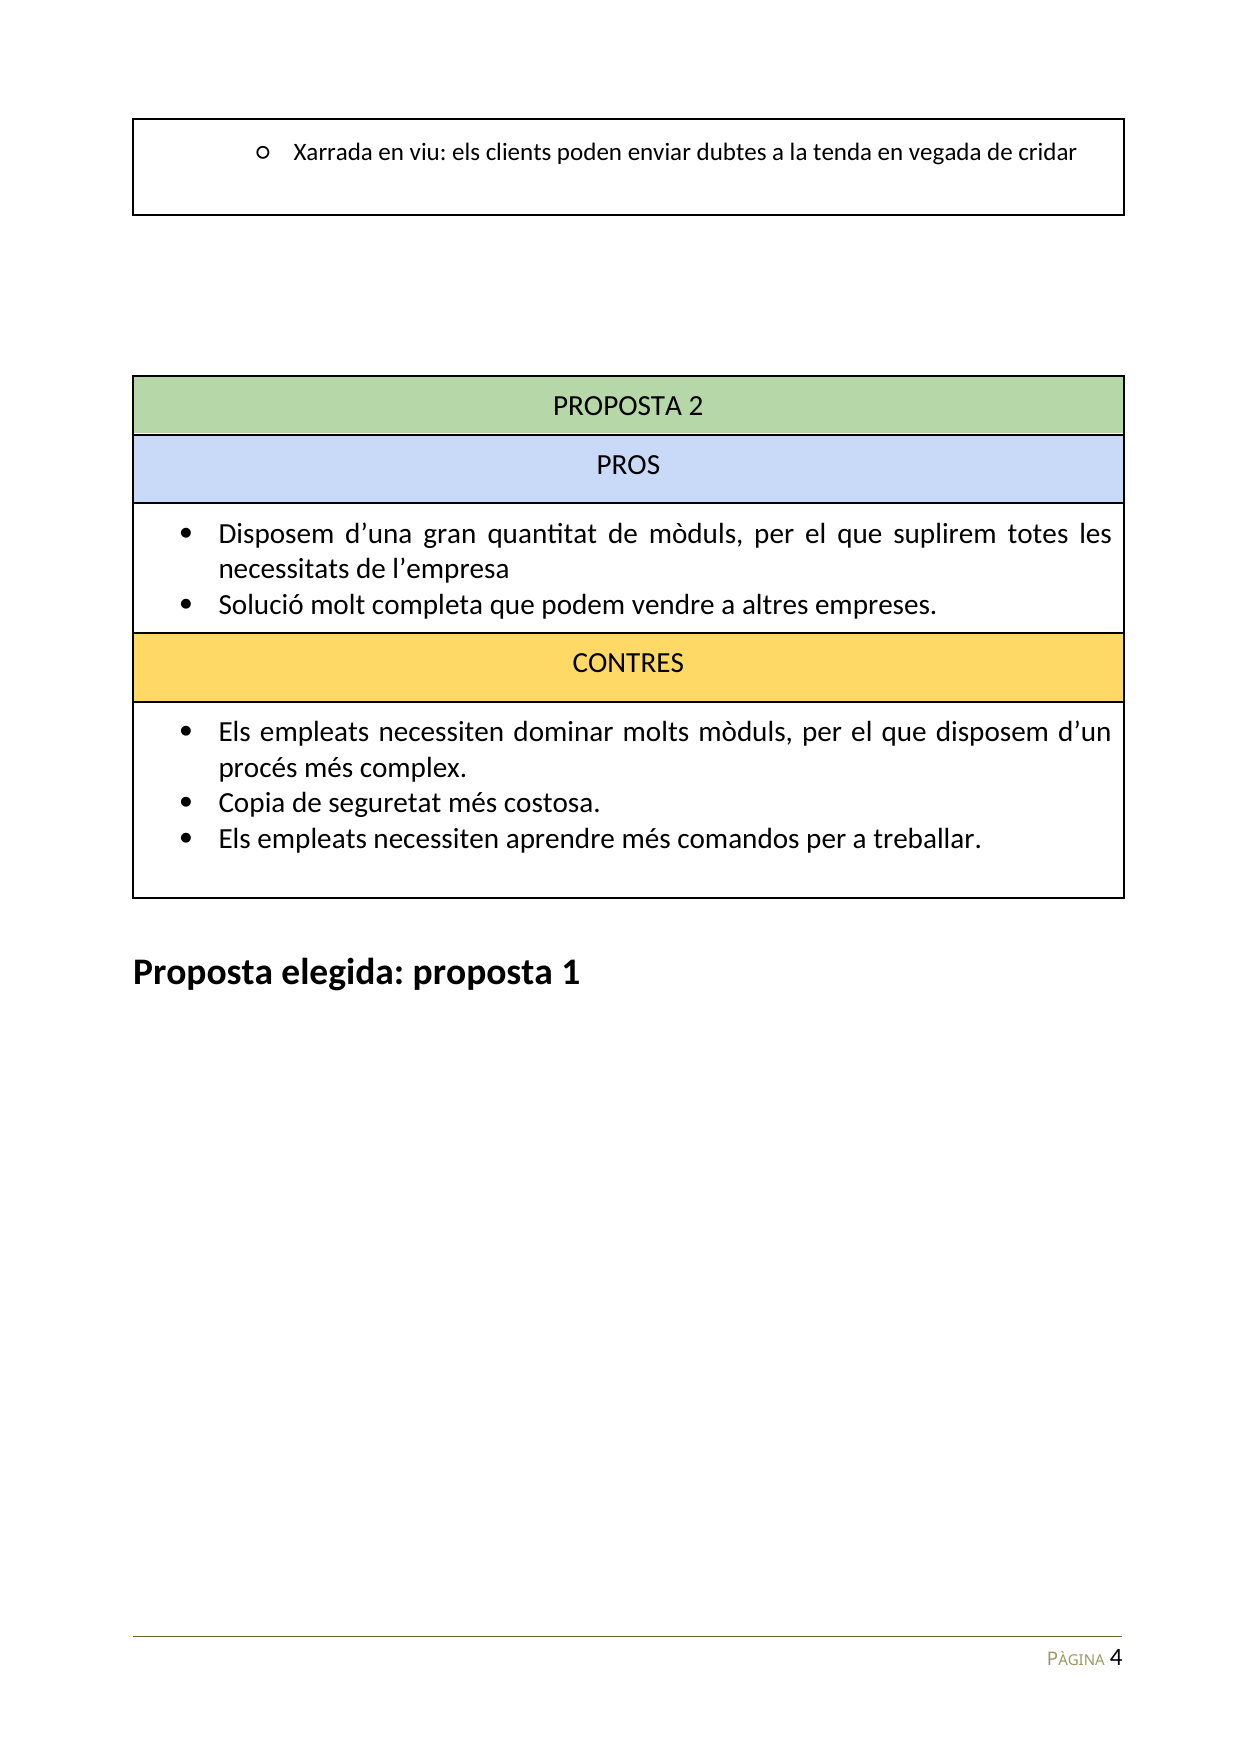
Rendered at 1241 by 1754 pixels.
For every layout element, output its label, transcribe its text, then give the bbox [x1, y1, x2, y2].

table_cell PROS [134, 436, 1123, 502]
table_cell Posar en marxa un sistema informàtic que dispose de Odoo per a suplir les diferents necessitats de l’empresa. Per a instal·lar Odoo, usaríem Ubuntu i instal·laríem Odoo i Postgree. La copia de seguretat seria empleant la imatge i els fitxers necessaris. Els mòduls que usarem seran els següents: Absències: mòdul per a gestionar els dies lliures que sol·liciten els empleats. Blogs: pot ser útil si la tenda publica diferents articles. Calendari: mòdul per a tindre els events i diferents dates importants de la tenda. Compra: permet elaborar pressupostos i factures de compra. Contactes: per a mantindré emmagatzemat els contactes que no son ni clients ni proveïdors, com, per exemple, organitzadors d’events. Contractes dels empleats: per a informatitzar els contractes. Empleats: ens permet gestionar els nostres empleats i donar-les accés al ERP. Enquestes: per a conèixer l’opinió dels clients sobre events i productes. Events: la tenda realitza diferents events, pel que és un mòdul molt útil per a gestionar-los. Facturació: ens permet elaborar les diferents factures que l’empresa utilitza. Fòrum: ens permet emmagatzemar preguntes i respostes dels clients. Inventari: mòdul per a comptar els productes del que disposem en la tenda. Marketing per email: serà útil a l’hora de informar als clients dels diferents productes, promocions, ofertes i events de la tenda. Mitjà de pagament per PayPal: serà necessari a la tenda online. Notes: pot ser útil per a recordar entrega de productes, per exemple. Part d’hores: informatitzem els parts dels empleats. Punt de venta: es el mòdul que usaríem per a vendre els productes en físic. Ventes: permet elaborar pressupostos i factures de venta. Xarrada en viu: els clients poden enviar dubtes a la tenda en vegada de cridar [134, 120, 1123, 214]
text Proposta elegida: proposta 1 [133, 948, 1122, 993]
table_cell Els empleats necessiten dominar molts mòduls, per el que disposem d’un procés més complex. Copia de seguretat més costosa. Els empleats necessiten aprendre més comandos per a treballar. [134, 703, 1123, 897]
table_cell CONTRES [134, 634, 1123, 701]
table_header PROPOSTA 2 [134, 377, 1123, 433]
table_cell Disposem d’una gran quantitat de mòduls, per el que suplirem totes les necessitats de l’empresa Solució molt completa que podem vendre a altres empreses. [134, 504, 1123, 632]
